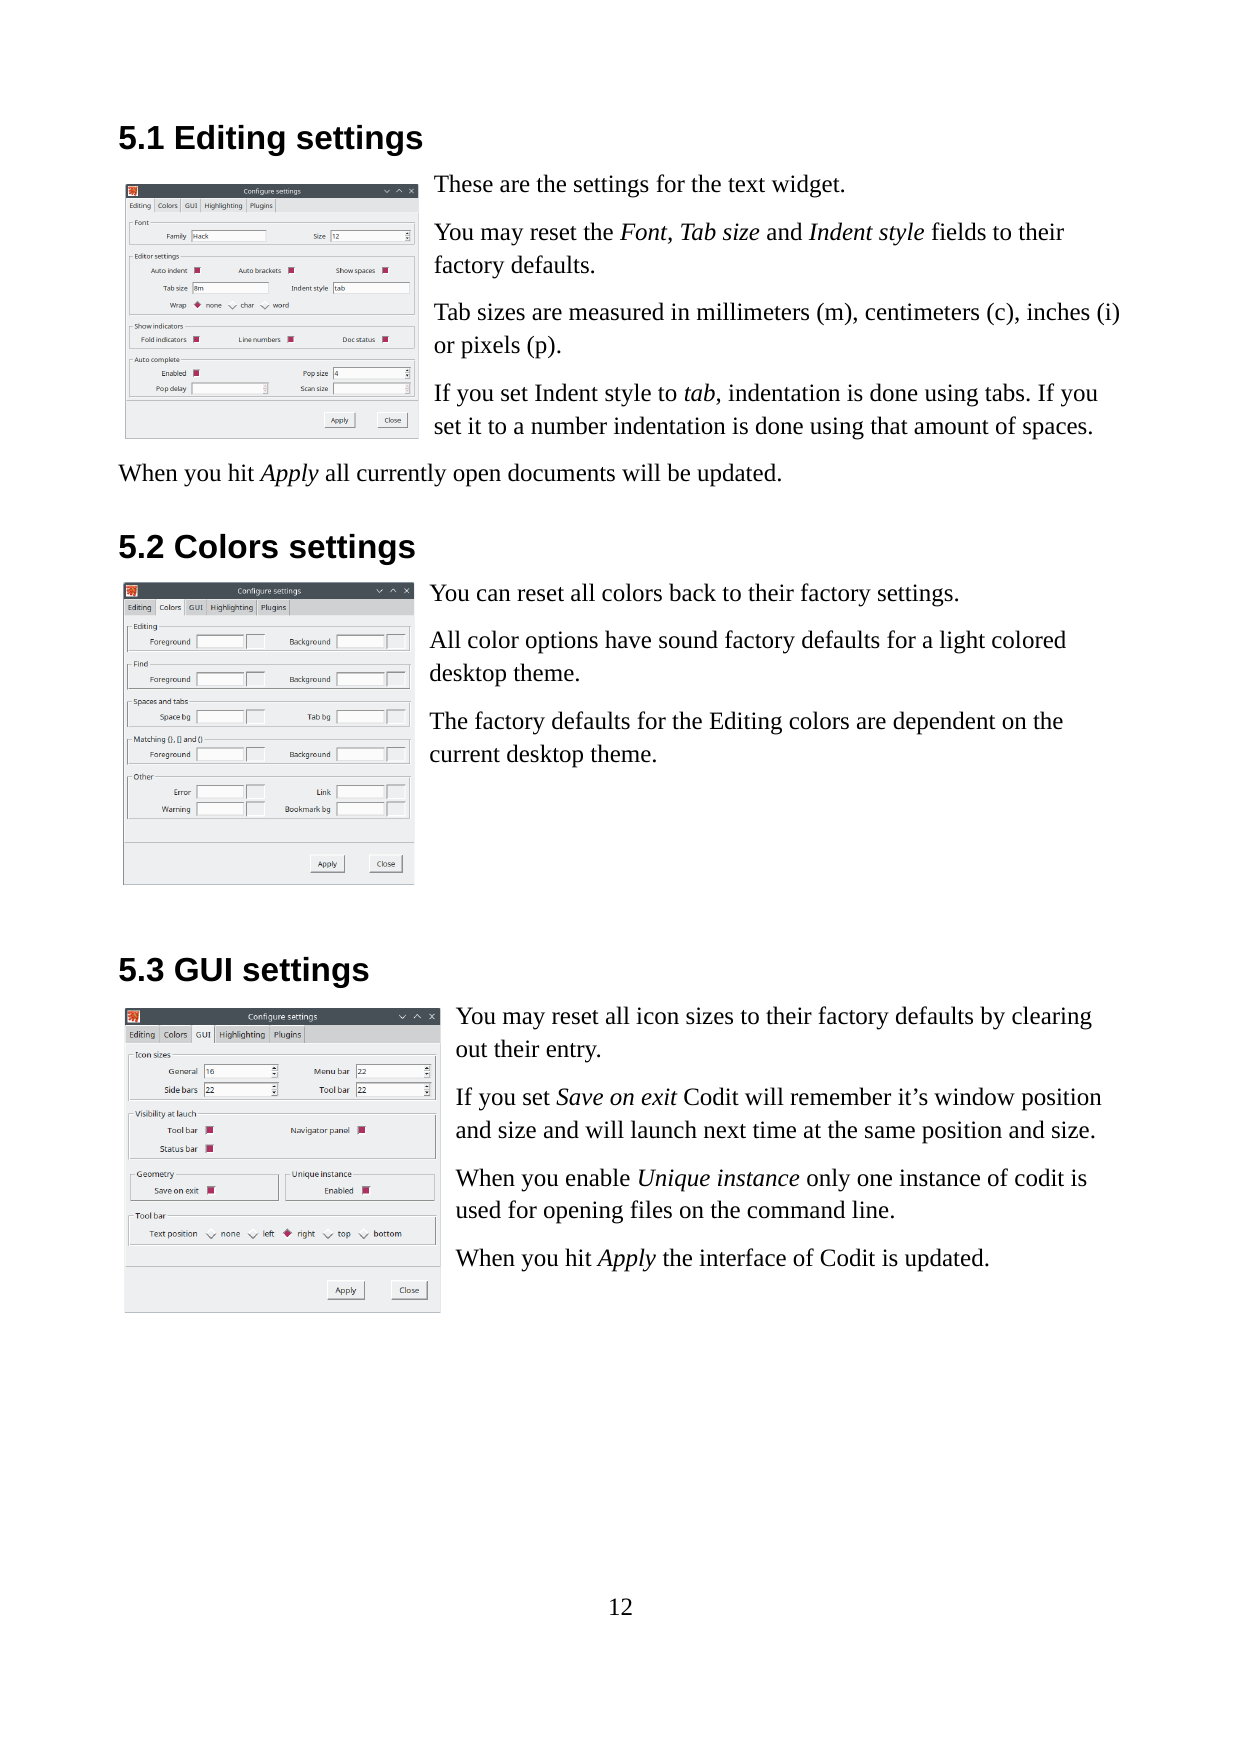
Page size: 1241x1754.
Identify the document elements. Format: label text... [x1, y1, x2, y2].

text You may reset all icon sizes to their factory defaults by clearing out their entry. [110, 993, 1122, 1327]
text When you enable Unique instance only one instance of codit is used for opening files on the command line. [455, 1163, 1122, 1224]
text When you hit Apply all currently open documents will be updated. [118, 458, 1122, 487]
text These are the settings for the text widget. [110, 169, 1122, 453]
text Tab sizes are measured in millimeters (m), centimeters (c), inches (i) or pixels (p). [433, 297, 1122, 359]
picture [123, 582, 415, 885]
subtitle 5.2 Colors settings [118, 527, 1122, 565]
text You can reset all colors back to their factory settings. [108, 567, 1122, 899]
text You may reset the Font, Tab size and Indent style fields to their factory defaults. [433, 217, 1122, 278]
text If you set Indent style to tab, indentation is done using tabs. If you set it to a number indentation is done using that amount of spaces. [433, 378, 1122, 440]
text When you hit Apply the interface of Codit is updated. [455, 1243, 1122, 1272]
picture [124, 1008, 441, 1313]
subtitle 5.3 GUI settings [118, 950, 1122, 989]
picture [125, 184, 419, 439]
text If you set Save on exit Codit will remember it’s window position and size and will launch next time at the same position and size. [455, 1082, 1122, 1144]
text All color options have sound factory defaults for a light colored desktop theme. [429, 626, 1122, 687]
subtitle 5.1 Editing settings [118, 118, 1122, 157]
text The factory defaults for the Editing colors are dependent on the current desktop theme. [429, 706, 1122, 768]
